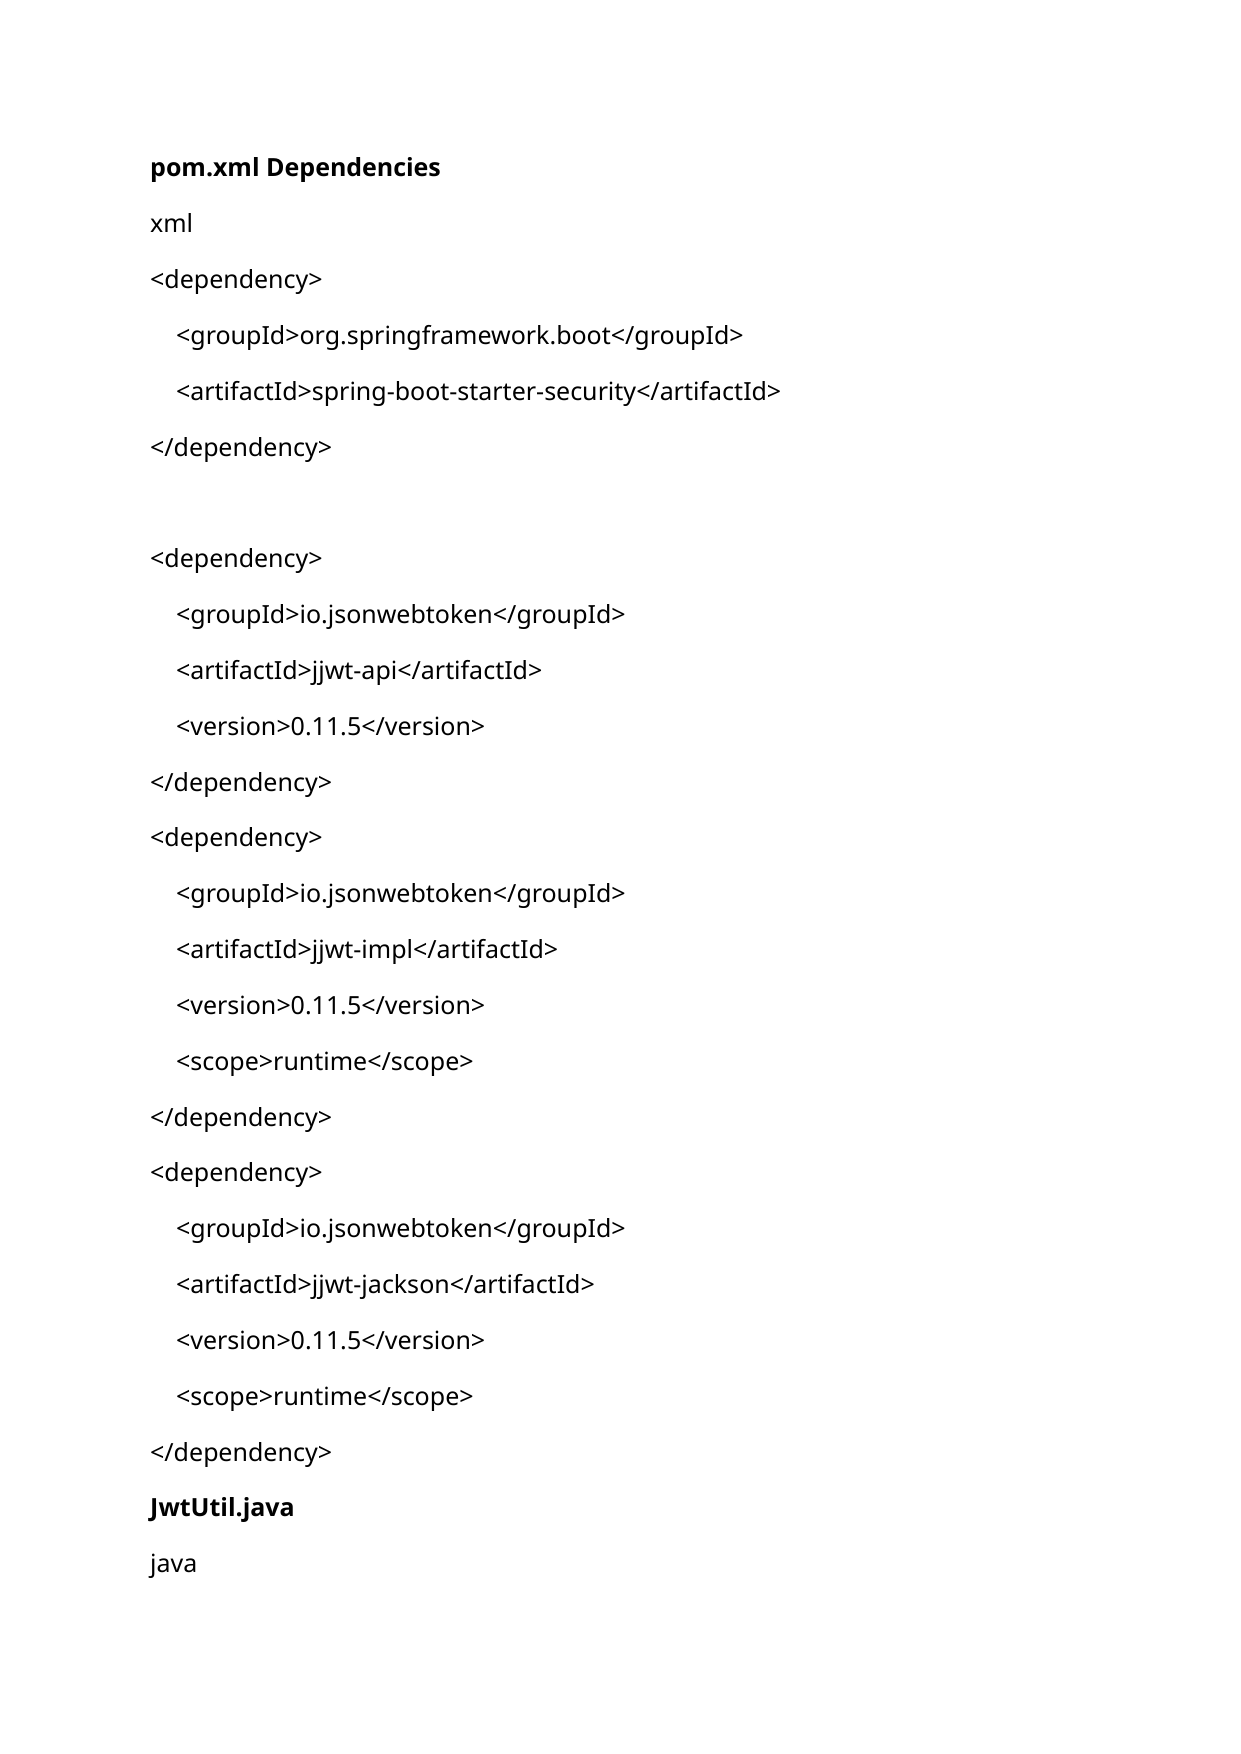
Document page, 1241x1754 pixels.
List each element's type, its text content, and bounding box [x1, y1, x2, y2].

text <dependency> [150, 820, 1090, 854]
text <artifactId>jjwt-api</artifactId> [150, 652, 1090, 687]
text <scope>runtime</scope> [150, 1043, 1090, 1077]
text <version>0.11.5</version> [150, 987, 1090, 1022]
text <version>0.11.5</version> [150, 708, 1090, 742]
text <dependency> [150, 262, 1090, 296]
text <artifactId>jjwt-impl</artifactId> [150, 932, 1090, 966]
text <groupId>io.jsonwebtoken</groupId> [150, 1211, 1090, 1245]
text <groupId>io.jsonwebtoken</groupId> [150, 876, 1090, 910]
text JwtUtil.java [150, 1490, 1090, 1524]
text <groupId>io.jsonwebtoken</groupId> [150, 597, 1090, 631]
text <artifactId>jjwt-jackson</artifactId> [150, 1267, 1090, 1301]
text pom.xml Dependencies [150, 150, 1090, 184]
text </dependency> [150, 1434, 1090, 1468]
text </dependency> [150, 429, 1090, 463]
text </dependency> [150, 764, 1090, 798]
text <version>0.11.5</version> [150, 1322, 1090, 1357]
text </dependency> [150, 1099, 1090, 1133]
text <groupId>org.springframework.boot</groupId> [150, 317, 1090, 352]
text <artifactId>spring-boot-starter-security</artifactId> [150, 373, 1090, 407]
text xml [150, 206, 1090, 240]
text java [150, 1546, 1090, 1580]
text <dependency> [150, 541, 1090, 575]
text <scope>runtime</scope> [150, 1378, 1090, 1412]
text <dependency> [150, 1155, 1090, 1189]
